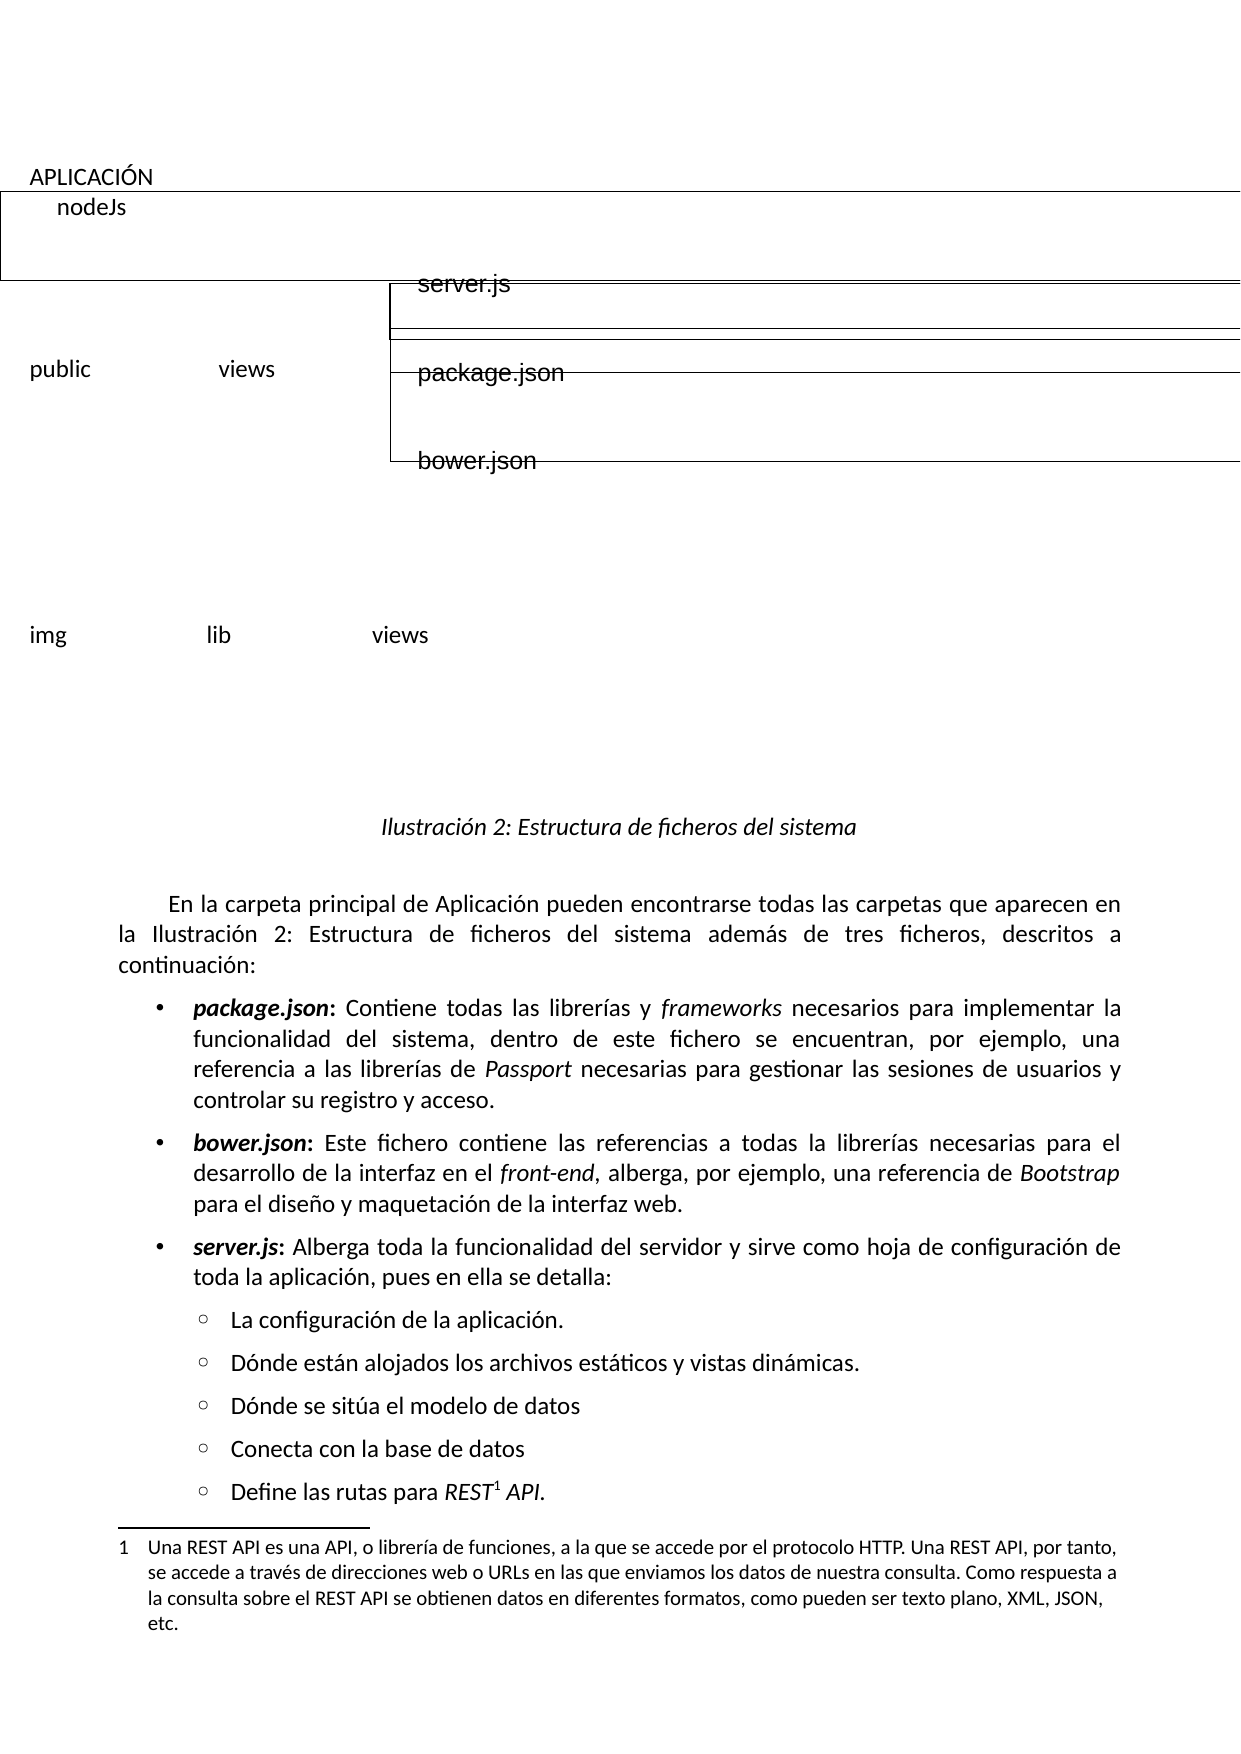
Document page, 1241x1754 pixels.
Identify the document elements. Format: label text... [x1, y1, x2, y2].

list bower.json: Este fichero contiene las referencias a todas la librerías necesarias para el desarrollo de la interfaz en el front-end, alberga, por ejemplo, una referencia de Bootstrap para el diseño y maquetación de la interfaz web. [156, 1127, 1122, 1218]
list Dónde se sitúa el modelo de datos [193, 1390, 1122, 1421]
text Ilustración 2: Estructura de ficheros del sistema [391, 373, 1119, 461]
text Ilustración 2: Estructura de ficheros del sistema [391, 340, 1119, 372]
text En la carpeta principal de Aplicación pueden encontrarse todas las carpetas que aparecen en la Ilustración 2: Estructura de ficheros del sistema además de tres ficheros, descritos a continuación: [118, 888, 1122, 980]
list Dónde están alojados los archivos estáticos y vistas dinámicas. [193, 1347, 1122, 1378]
text Ilustración 2: Estructura de ficheros del sistema [121, 281, 1119, 842]
text Ilustración 2: Estructura de ficheros del sistema [121, 192, 1119, 280]
list Una REST API es una API, o librería de funciones, a la que se accede por el protocolo HTTP. Una REST API, por tanto, se accede a través de direcciones web o URLs en las que enviamos los datos de nuestra consulta. Como respuesta a la consulta sobre el REST API se obtienen datos en diferentes formatos, como pueden ser texto plano, XML, JSON, etc. [118, 1534, 1122, 1636]
list server.js: Alberga toda la funcionalidad del servidor y sirve como hoja de configuración de toda la aplicación, pues en ella se detalla: [156, 1231, 1122, 1292]
text Ilustración 2: Estructura de ficheros del sistema [391, 284, 1119, 328]
list Conecta con la base de datos [193, 1433, 1122, 1464]
list La configuración de la aplicación. [193, 1304, 1122, 1335]
text Ilustración 2: Estructura de ficheros del sistema [391, 329, 1119, 339]
list Define las rutas para REST API. [193, 1476, 1122, 1507]
text Ilustración 2: Estructura de ficheros del sistema [121, 143, 1119, 191]
list package.json: Contiene todas las librerías y frameworks necesarios para implementar la funcionalidad del sistema, dentro de este fichero se encuentran, por ejemplo, una referencia a las librerías de Passport necesarias para gestionar las sesiones de usuarios y controlar su registro y acceso. [156, 992, 1122, 1114]
